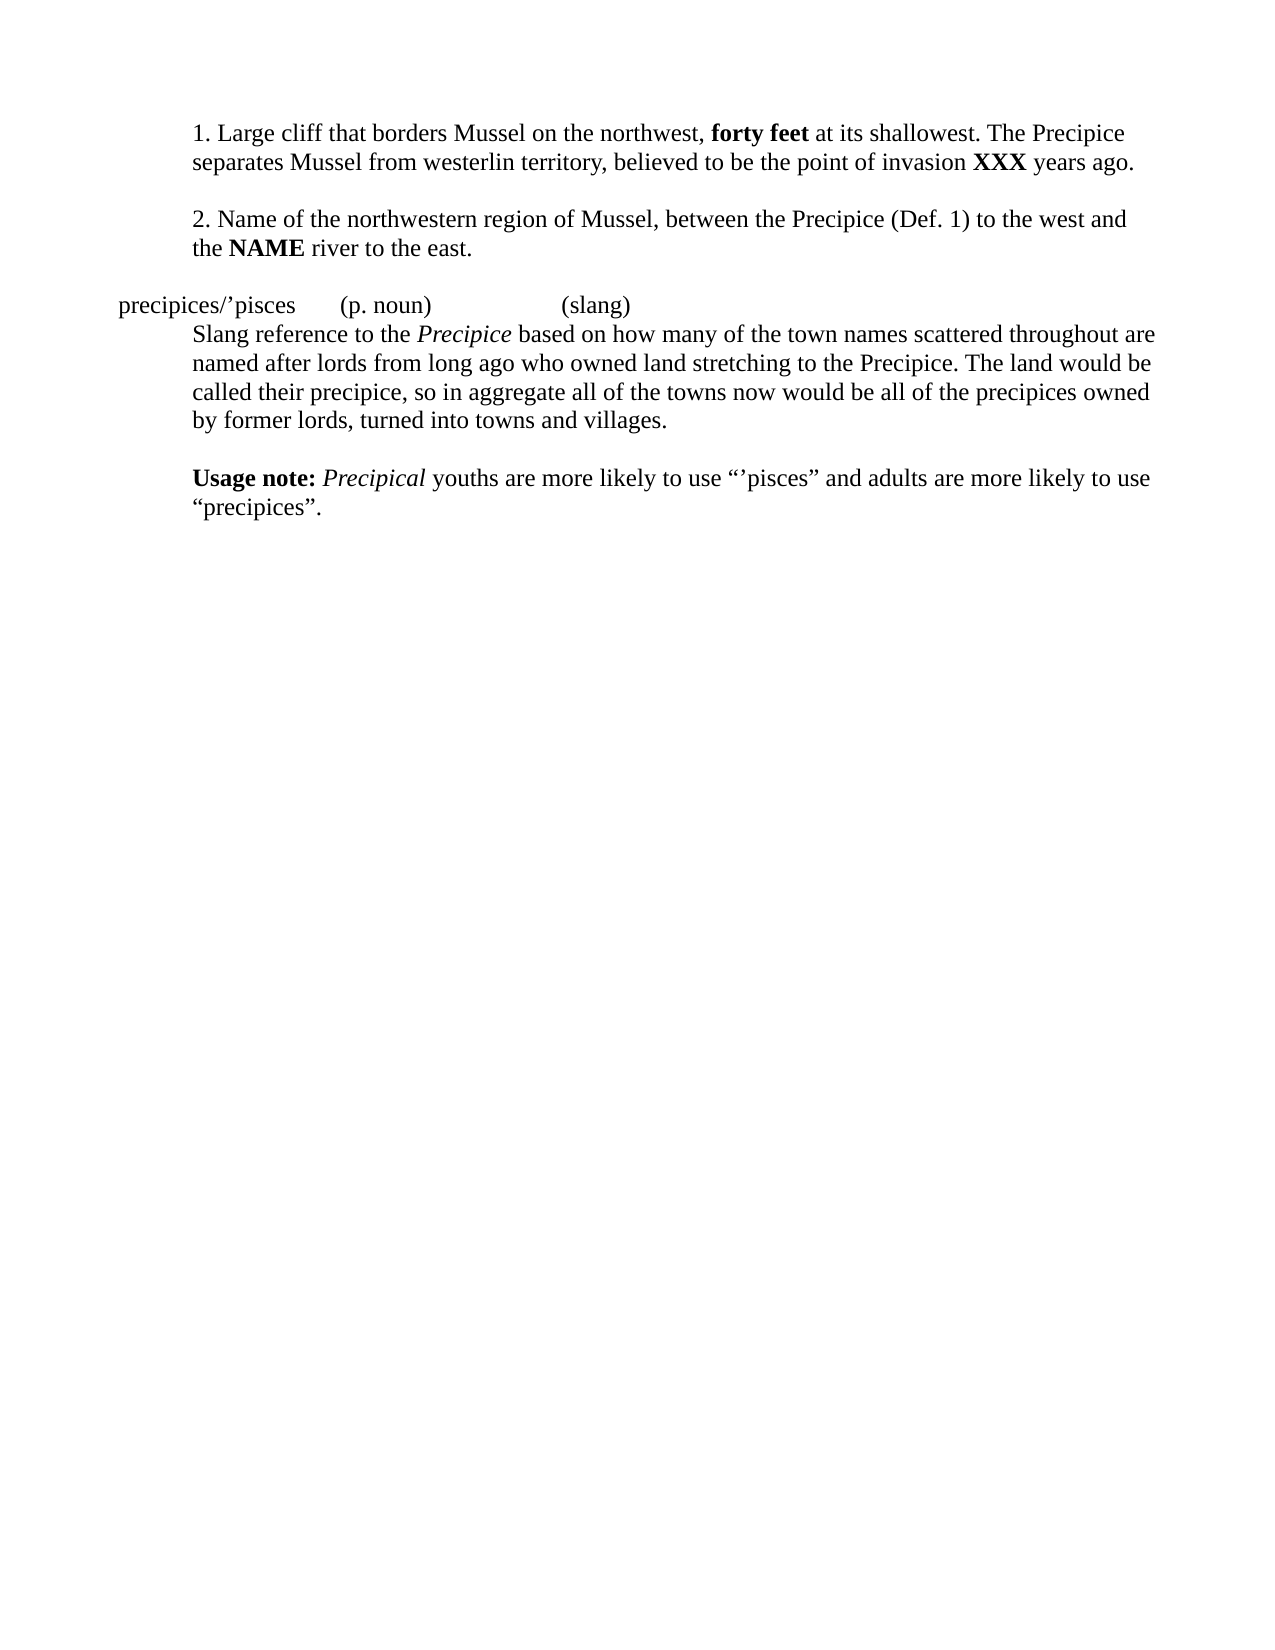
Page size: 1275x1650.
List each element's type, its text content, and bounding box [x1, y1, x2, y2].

text Usage note: Precipical youths are more likely to use “’pisces” and adults are more likely to use “precipices”. [192, 463, 1157, 521]
text 1. Large cliff that borders Mussel on the northwest, forty feet at its shallowest. The Precipice separates Mussel from westerlin territory, believed to be the point of invasion XXX years ago. [192, 118, 1157, 176]
text Slang reference to the Precipice based on how many of the town names scattered throughout are named after lords from long ago who owned land stretching to the Precipice. The land would be called their precipice, so in aggregate all of the towns now would be all of the precipices owned by former lords, turned into towns and villages. [192, 319, 1157, 434]
text 2. Name of the northwestern region of Mussel, between the Precipice (Def. 1) to the west and the NAME river to the east. [192, 204, 1157, 262]
text precipices/’pisces (p. noun) (slang) [118, 291, 1157, 319]
